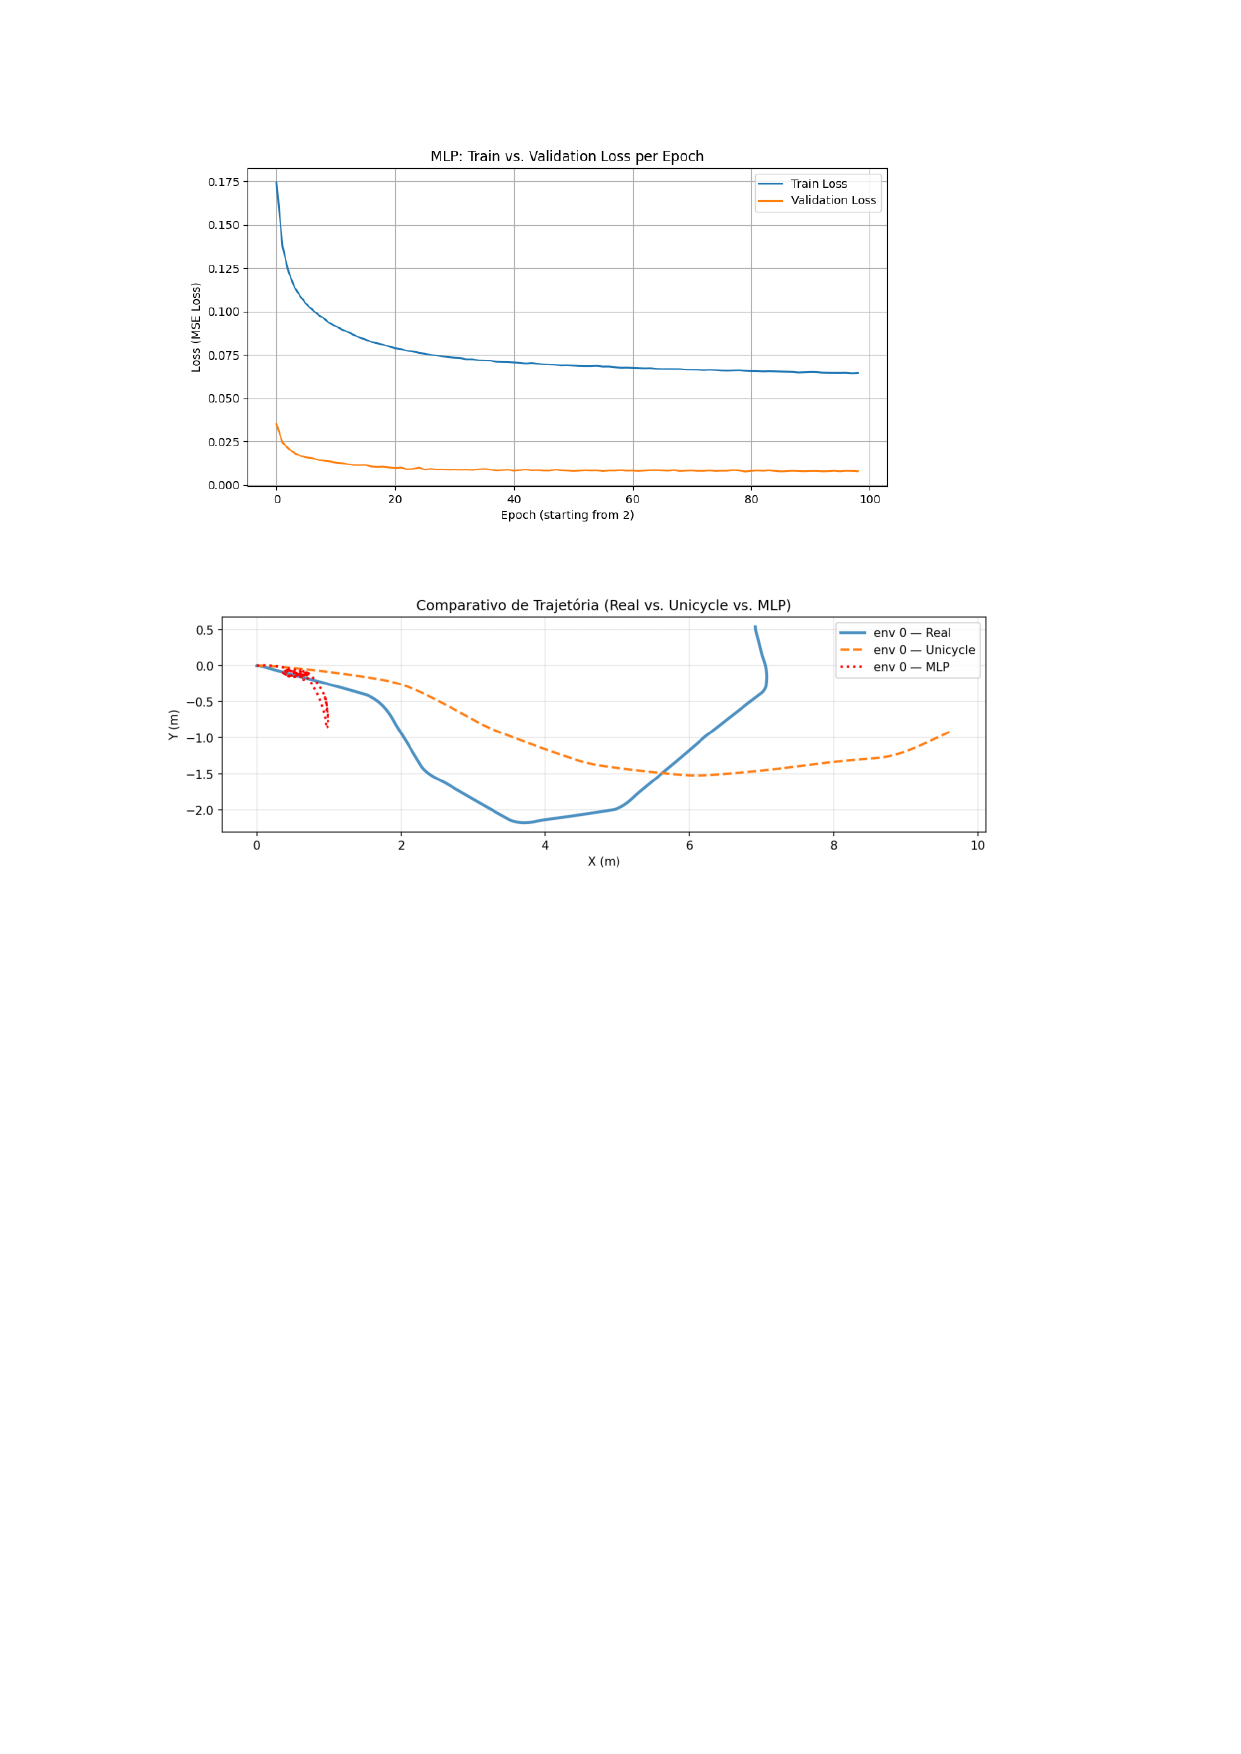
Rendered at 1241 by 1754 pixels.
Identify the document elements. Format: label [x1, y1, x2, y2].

picture [144, 118, 969, 531]
picture [162, 590, 991, 875]
